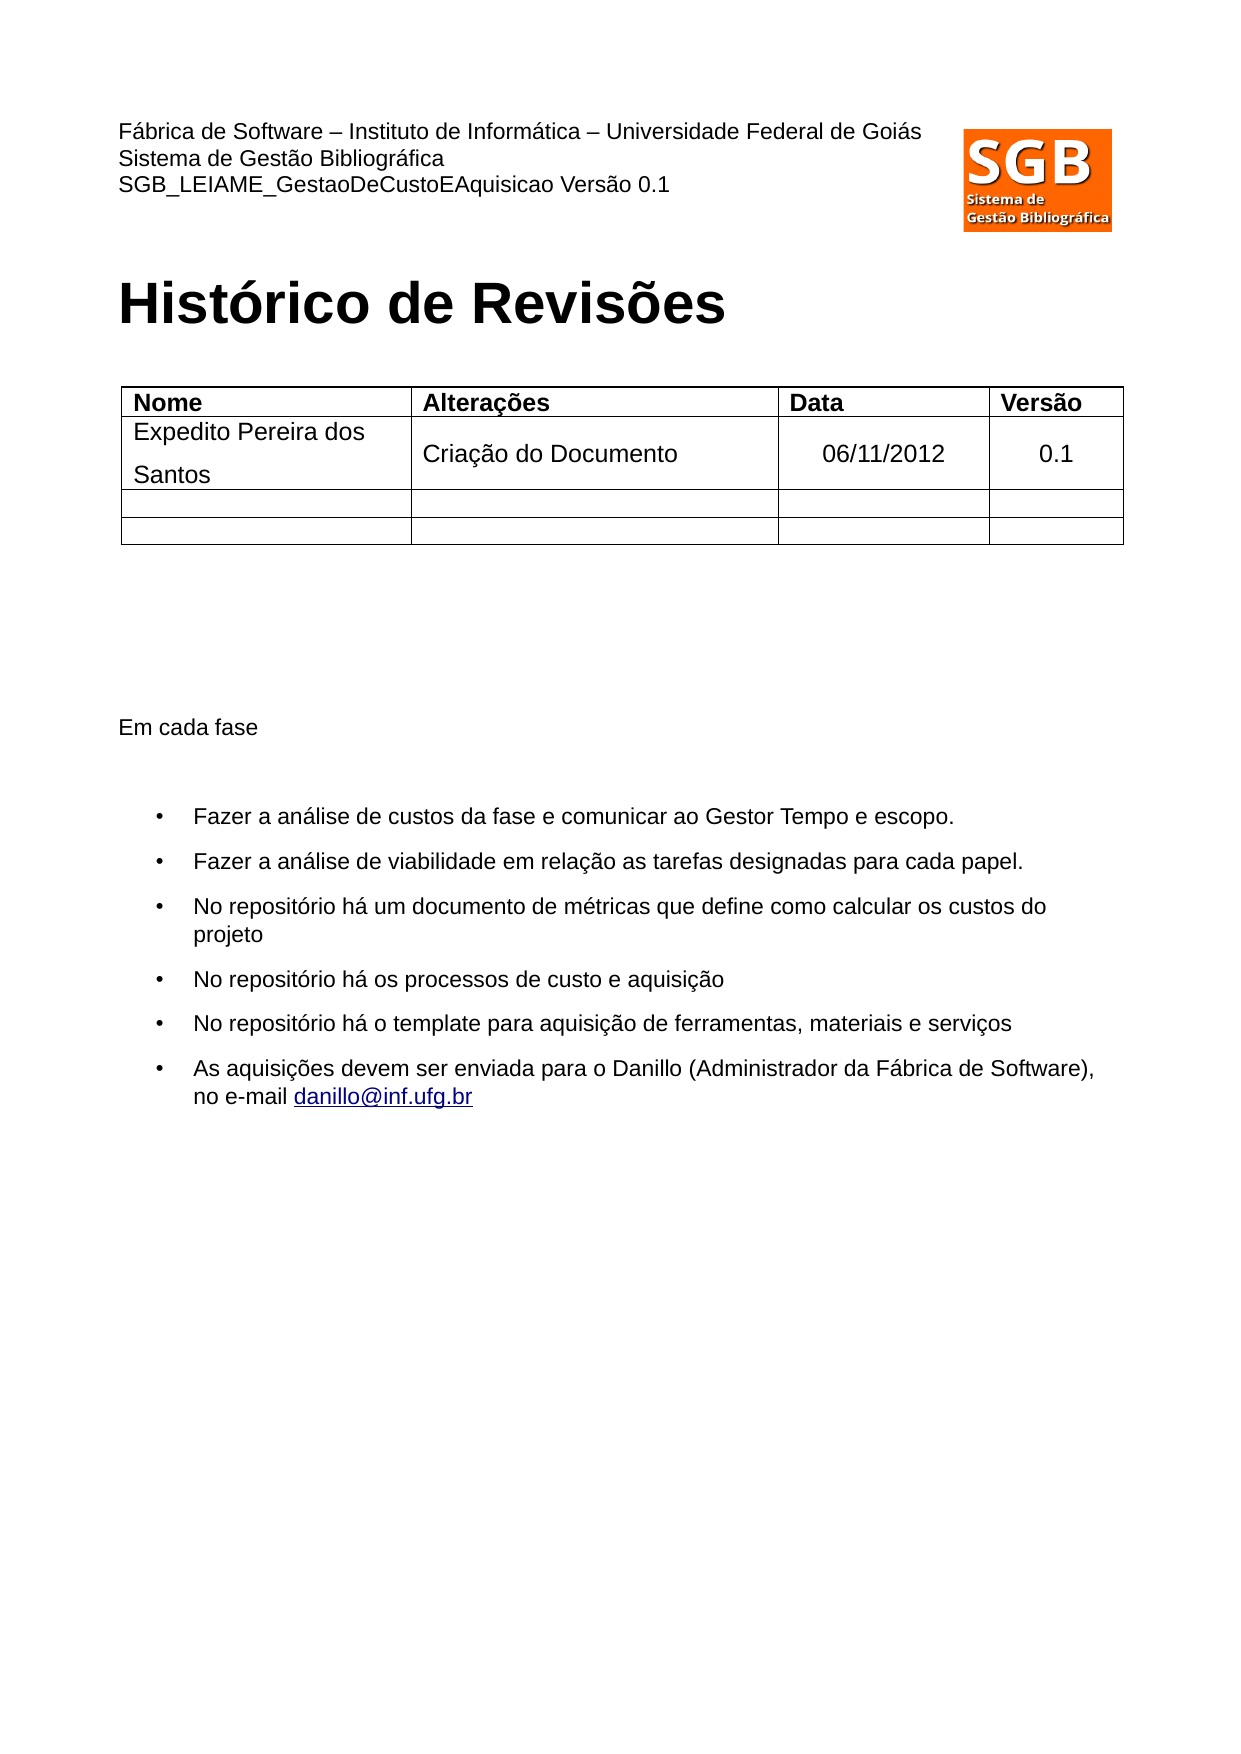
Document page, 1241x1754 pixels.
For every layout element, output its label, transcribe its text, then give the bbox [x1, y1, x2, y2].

table_cell [122, 490, 411, 517]
table_cell [412, 490, 778, 517]
list No repositório há o template para aquisição de ferramentas, materiais e serviços [156, 1010, 1122, 1037]
table_header Nome [122, 388, 411, 416]
list No repositório há um documento de métricas que define como calcular os custos do projeto [156, 893, 1122, 947]
table_cell Criação do Documento [412, 417, 778, 489]
text Histórico de Revisões [118, 269, 1122, 336]
table_header Data [779, 388, 989, 416]
list Fazer a análise de custos da fase e comunicar ao Gestor Tempo e escopo. [156, 803, 1122, 829]
text Em cada fase [118, 713, 1122, 740]
table_cell [779, 518, 989, 544]
table_cell [990, 518, 1123, 544]
table_cell [779, 490, 989, 517]
list Fazer a análise de viabilidade em relação as tarefas designadas para cada papel. [156, 848, 1122, 874]
table_header Versão [990, 388, 1123, 416]
table_cell Expedito Pereira dos Santos [122, 417, 411, 489]
table_cell [122, 518, 411, 544]
table_cell 0.1 [990, 417, 1123, 489]
table_cell [990, 490, 1123, 517]
table_cell [412, 518, 778, 544]
table_cell 06/11/2012 [779, 417, 989, 489]
list As aquisições devem ser enviada para o Danillo (Administrador da Fábrica de Software), no e-mail danillo@inf.ufg.br [156, 1055, 1122, 1109]
table_header Alterações [412, 388, 778, 416]
list No repositório há os processos de custo e aquisição [156, 966, 1122, 992]
picture [963, 129, 1112, 232]
